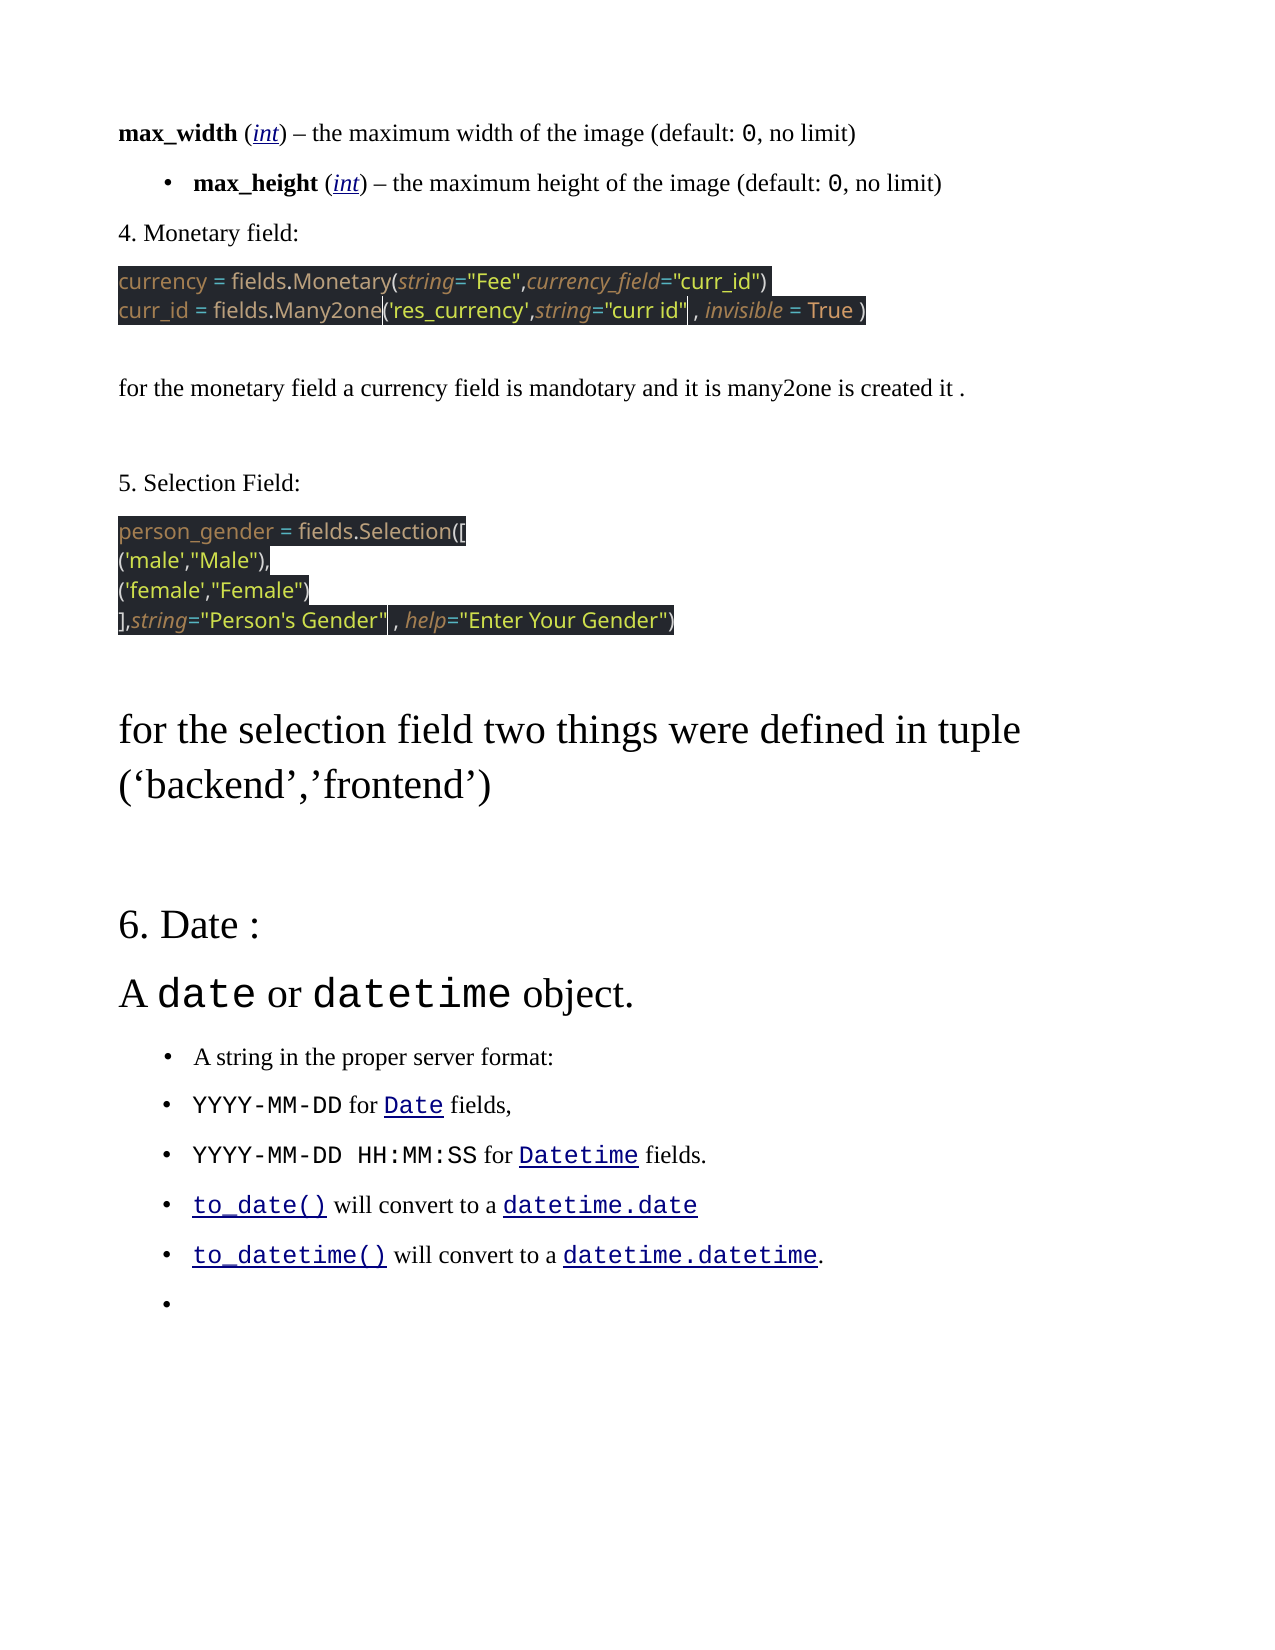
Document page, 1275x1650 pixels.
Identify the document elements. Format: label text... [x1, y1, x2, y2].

text curr_id = fields.Many2one('res_currency',string="curr id" , invisible = True ) [118, 296, 1157, 325]
text max_width (int) – the maximum width of the image (default: 0, no limit) [118, 118, 1157, 149]
text ('male',"Male"), [118, 546, 1157, 575]
list max_height (int) – the maximum height of the image (default: 0, no limit) [164, 168, 1157, 199]
list to_datetime() will convert to a datetime.datetime. [162, 1240, 1157, 1271]
text 4. Monetary field: [118, 218, 1157, 247]
text currency = fields.Monetary(string="Fee",currency_field="curr_id") [118, 266, 1157, 296]
list YYYY-MM-DD HH:MM:SS for Datetime fields. [162, 1140, 1157, 1171]
text ],string="Person's Gender" , help="Enter Your Gender") [118, 605, 1157, 635]
text A date or datetime object. [118, 969, 1157, 1020]
list A string in the proper server format: [164, 1042, 1157, 1071]
text for the monetary field a currency field is mandotary and it is many2one is created it . [118, 373, 1157, 402]
text for the selection field two things were defined in tuple (‘backend’,’frontend’) [118, 704, 1157, 808]
list YYYY-MM-DD for Date fields, [162, 1090, 1157, 1121]
text ('female',"Female") [118, 575, 1157, 605]
text 6. Date : [118, 899, 1157, 947]
list to_date() will convert to a datetime.date [162, 1190, 1157, 1221]
text 5. Selection Field: [118, 468, 1157, 497]
text person_gender = fields.Selection([ [118, 516, 1157, 546]
